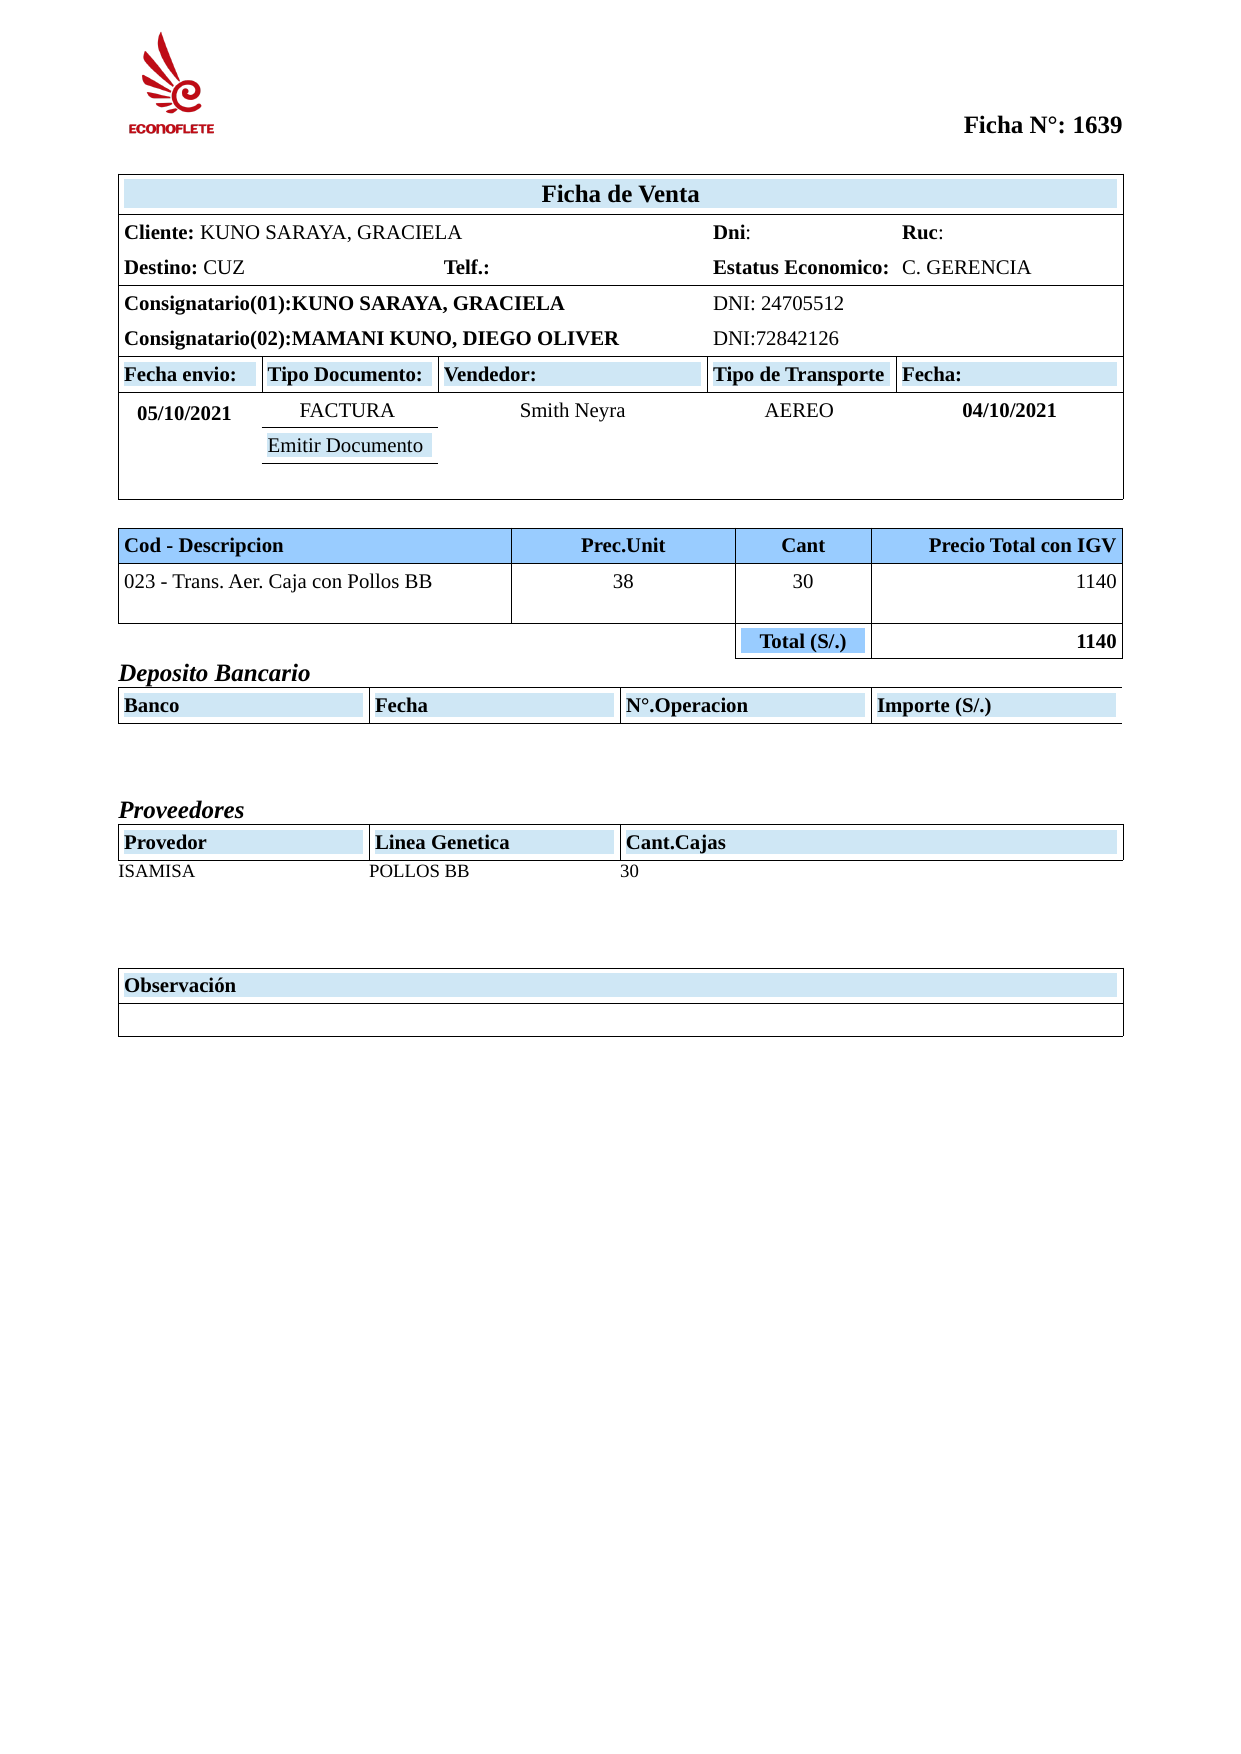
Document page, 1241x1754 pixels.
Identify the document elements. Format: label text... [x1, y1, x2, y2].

table_header Cant.Cajas [621, 825, 1123, 859]
table_cell [369, 946, 620, 967]
table_cell DNI: 24705512 [707, 286, 1123, 321]
table_cell ISAMISA [118, 861, 369, 881]
table_cell [118, 747, 369, 771]
table_cell [620, 747, 871, 771]
table_cell [871, 747, 1122, 771]
table_cell Cliente: KUNO SARAYA, GRACIELA [119, 215, 707, 249]
table_header Precio Total con IGV [872, 529, 1122, 563]
table_cell [511, 624, 735, 658]
text Proveedores [118, 795, 1122, 824]
table_cell [119, 1004, 1123, 1036]
table_cell Fecha envio: [119, 357, 262, 392]
table_cell [118, 624, 511, 658]
table_header Linea Genetica [370, 825, 620, 859]
table_header N°.Operacion [621, 688, 871, 723]
table_cell FACTURA [262, 393, 438, 427]
table_cell 30 [620, 861, 1123, 881]
table_cell Smith Neyra [438, 393, 707, 498]
table_cell POLLOS BB [369, 861, 620, 881]
table_cell Consignatario(01):KUNO SARAYA, GRACIELA [119, 286, 707, 321]
table_header Cant [736, 529, 871, 563]
table_cell 1140 [872, 564, 1122, 623]
table_cell [369, 903, 620, 924]
picture [118, 31, 225, 134]
table_cell [118, 946, 369, 967]
table_cell [118, 903, 369, 924]
table_header Fecha [370, 688, 620, 723]
table_cell Estatus Economico: [707, 249, 896, 285]
table_cell [118, 924, 369, 946]
table_cell Emitir Documento [262, 428, 438, 463]
table_cell Destino: CUZ [119, 249, 438, 285]
table_cell Tipo de Transporte [708, 357, 896, 392]
table_cell AEREO [707, 393, 896, 498]
table_cell [620, 771, 871, 795]
table_cell 30 [736, 564, 871, 623]
table_cell Vendedor: [439, 357, 707, 392]
table_cell [620, 881, 1123, 903]
table_header Ficha de Venta [119, 175, 1123, 214]
table_header Cod - Descripcion [119, 529, 511, 563]
table_cell 38 [512, 564, 735, 623]
table_cell [369, 747, 620, 771]
table_cell Ruc: [896, 215, 1123, 249]
table_cell 05/10/2021 [119, 393, 262, 498]
table_cell [871, 724, 1122, 747]
table_cell [369, 881, 620, 903]
table_cell [369, 924, 620, 946]
table_cell DNI:72842126 [707, 321, 1123, 356]
table_cell [118, 724, 369, 747]
table_cell Telf.: [438, 249, 707, 285]
table_cell [369, 724, 620, 747]
table_cell C. GERENCIA [896, 249, 1123, 285]
table_cell Tipo Documento: [263, 357, 438, 392]
table_cell Total (S/.) [736, 624, 871, 658]
table_header Banco [119, 688, 369, 723]
table_cell 04/10/2021 [896, 393, 1123, 498]
table_header Provedor [119, 825, 369, 859]
table_cell [369, 771, 620, 795]
table_cell Fecha: [897, 357, 1123, 392]
table_cell [620, 924, 1123, 946]
table_header Prec.Unit [512, 529, 735, 563]
table_header Importe (S/.) [872, 688, 1122, 723]
table_cell Dni: [707, 215, 896, 249]
table_cell [118, 771, 369, 795]
table_cell [620, 903, 1123, 924]
text Deposito Bancario [118, 658, 1122, 687]
table_cell 1140 [872, 624, 1122, 658]
table_cell 023 - Trans. Aer. Caja con Pollos BB [119, 564, 511, 623]
table_cell Consignatario(02):MAMANI KUNO, DIEGO OLIVER [119, 321, 707, 356]
table_cell [118, 881, 369, 903]
table_cell [620, 724, 871, 747]
table_cell [871, 771, 1122, 795]
table_header Observación [119, 969, 1123, 1003]
table_cell [262, 464, 438, 498]
table_cell [620, 946, 1123, 967]
